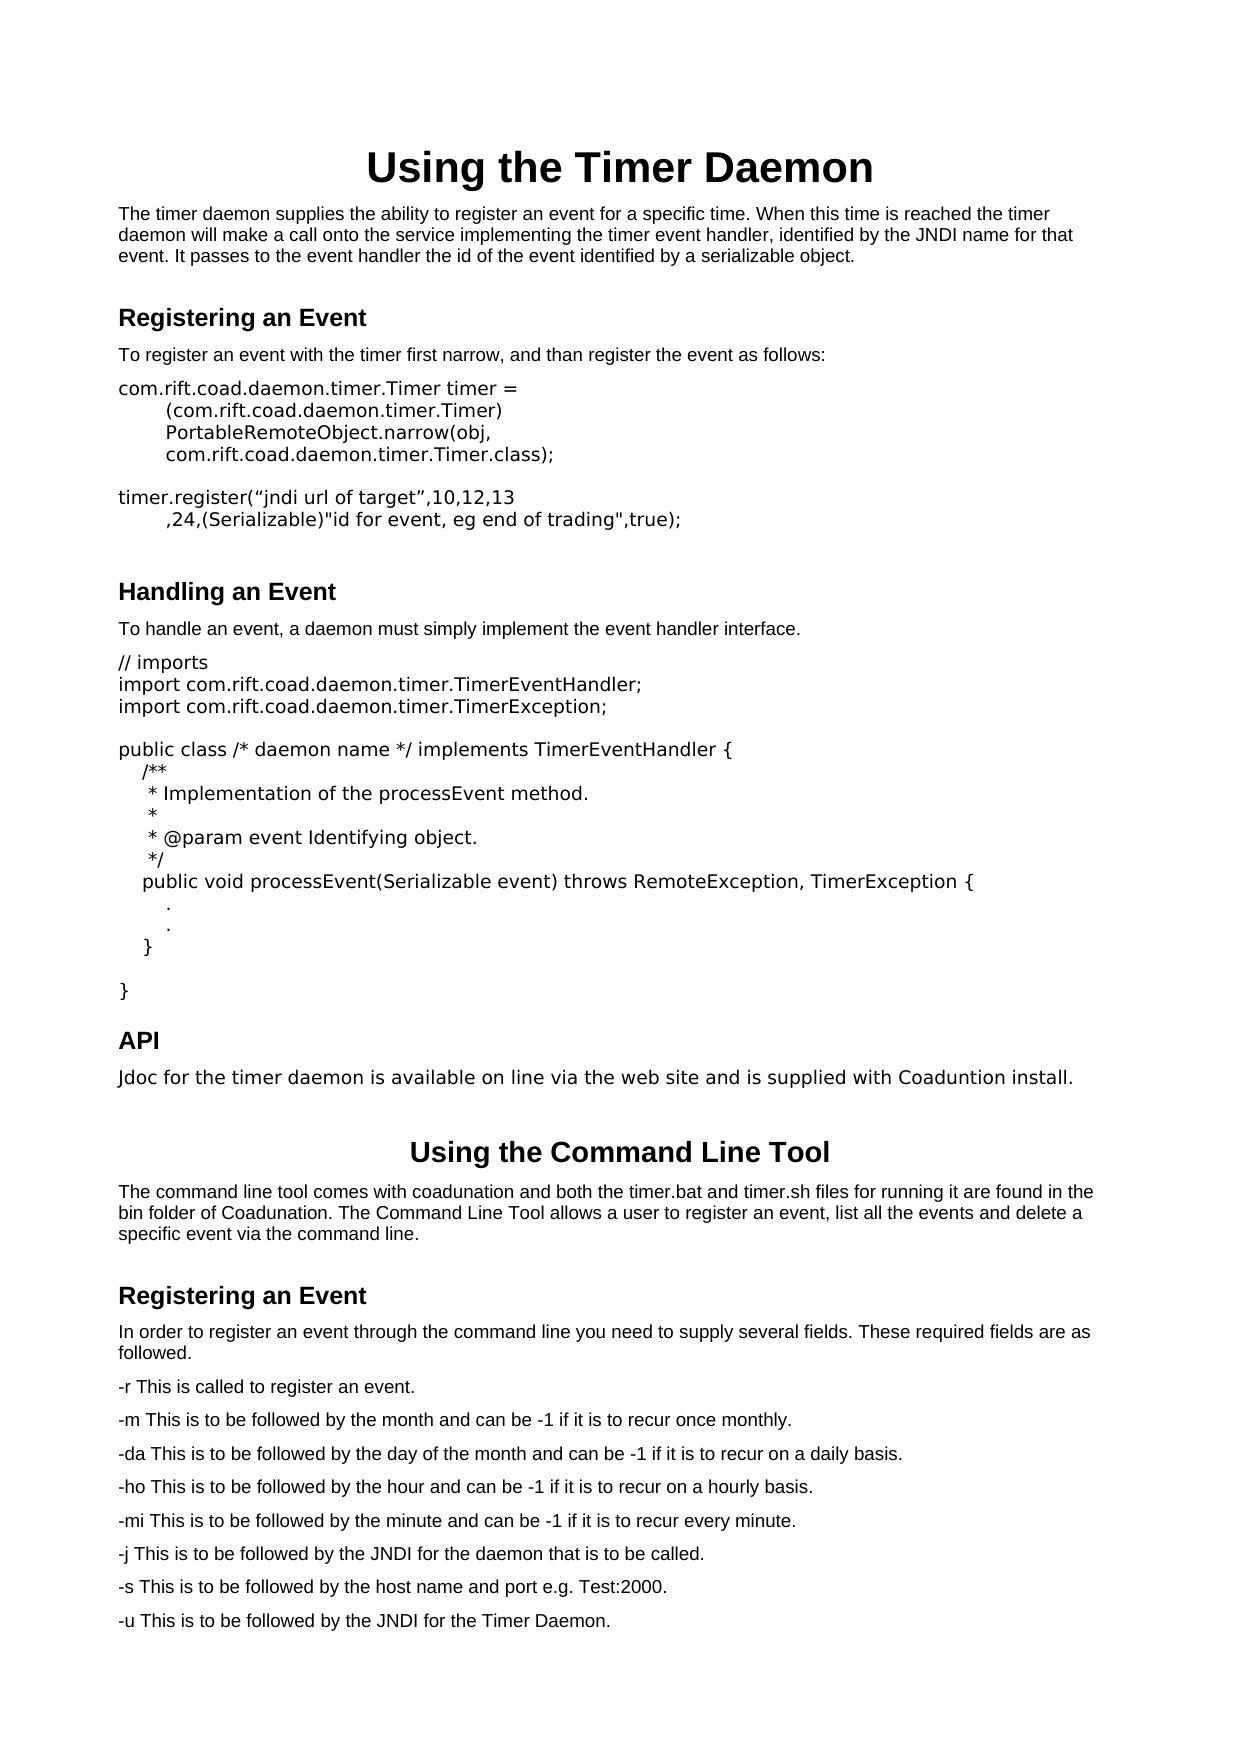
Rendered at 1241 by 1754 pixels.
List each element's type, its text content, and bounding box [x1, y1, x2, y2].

text public void processEvent(Serializable event) throws RemoteException, TimerException { [118, 871, 1122, 892]
text * @param event Identifying object. [118, 827, 1122, 849]
text (com.rift.coad.daemon.timer.Timer) [118, 400, 1122, 422]
subtitle Using the Command Line Tool [118, 1136, 1122, 1169]
text * [118, 805, 1122, 827]
text import com.rift.coad.daemon.timer.TimerException; [118, 696, 1122, 717]
subtitle Using the Timer Daemon [118, 143, 1122, 191]
text Jdoc for the timer daemon is available on line via the web site and is supplied with Coaduntion install. [118, 1067, 1122, 1089]
text -j This is to be followed by the JNDI for the daemon that is to be called. [118, 1543, 1122, 1564]
subtitle API [118, 1027, 1122, 1055]
text } [118, 980, 1122, 1002]
text The command line tool comes with coadunation and both the timer.bat and timer.sh files for running it are found in the bin folder of Coadunation. The Command Line Tool allows a user to register an event, list all the events and delete a specific event via the command line. [118, 1181, 1122, 1244]
subtitle Registering an Event [118, 1281, 1122, 1309]
text PortableRemoteObject.narrow(obj, [118, 422, 1122, 444]
text import com.rift.coad.daemon.timer.TimerEventHandler; [118, 674, 1122, 696]
text -s This is to be followed by the host name and port e.g. Test:2000. [118, 1577, 1122, 1598]
text . [118, 892, 1122, 914]
text public class /* daemon name */ implements TimerEventHandler { [118, 739, 1122, 761]
text -u This is to be followed by the JNDI for the Timer Daemon. [118, 1610, 1122, 1631]
text -mi This is to be followed by the minute and can be -1 if it is to recur every minute. [118, 1510, 1122, 1531]
text To register an event with the timer first narrow, and than register the event as follows: [118, 344, 1122, 366]
text -m This is to be followed by the month and can be -1 if it is to recur once monthly. [118, 1410, 1122, 1431]
text } [118, 936, 1122, 958]
text The timer daemon supplies the ability to register an event for a specific time. When this time is reached the timer daemon will make a call onto the service implementing the timer event handler, identified by the JNDI name for that event. It passes to the event handler the id of the event identified by a serializable object. [118, 204, 1122, 267]
text To handle an event, a daemon must simply implement the event handler interface. [118, 618, 1122, 639]
text -da This is to be followed by the day of the month and can be -1 if it is to recur on a daily basis. [118, 1443, 1122, 1464]
text // imports [118, 652, 1122, 674]
text timer.register(“jndi url of target”,10,12,13 [118, 487, 1122, 509]
text -ho This is to be followed by the hour and can be -1 if it is to recur on a hourly basis. [118, 1477, 1122, 1497]
subtitle Handling an Event [118, 578, 1122, 606]
text * Implementation of the processEvent method. [118, 783, 1122, 805]
text ,24,(Serializable)"id for event, eg end of trading",true); [118, 509, 1122, 531]
text /** [118, 761, 1122, 783]
text com.rift.coad.daemon.timer.Timer timer = [118, 378, 1122, 400]
text In order to register an event through the command line you need to supply several fields. These required fields are as followed. [118, 1322, 1122, 1364]
text . [118, 914, 1122, 936]
text -r This is called to register an event. [118, 1376, 1122, 1397]
text */ [118, 849, 1122, 871]
text com.rift.coad.daemon.timer.Timer.class); [118, 444, 1122, 466]
subtitle Registering an Event [118, 304, 1122, 332]
